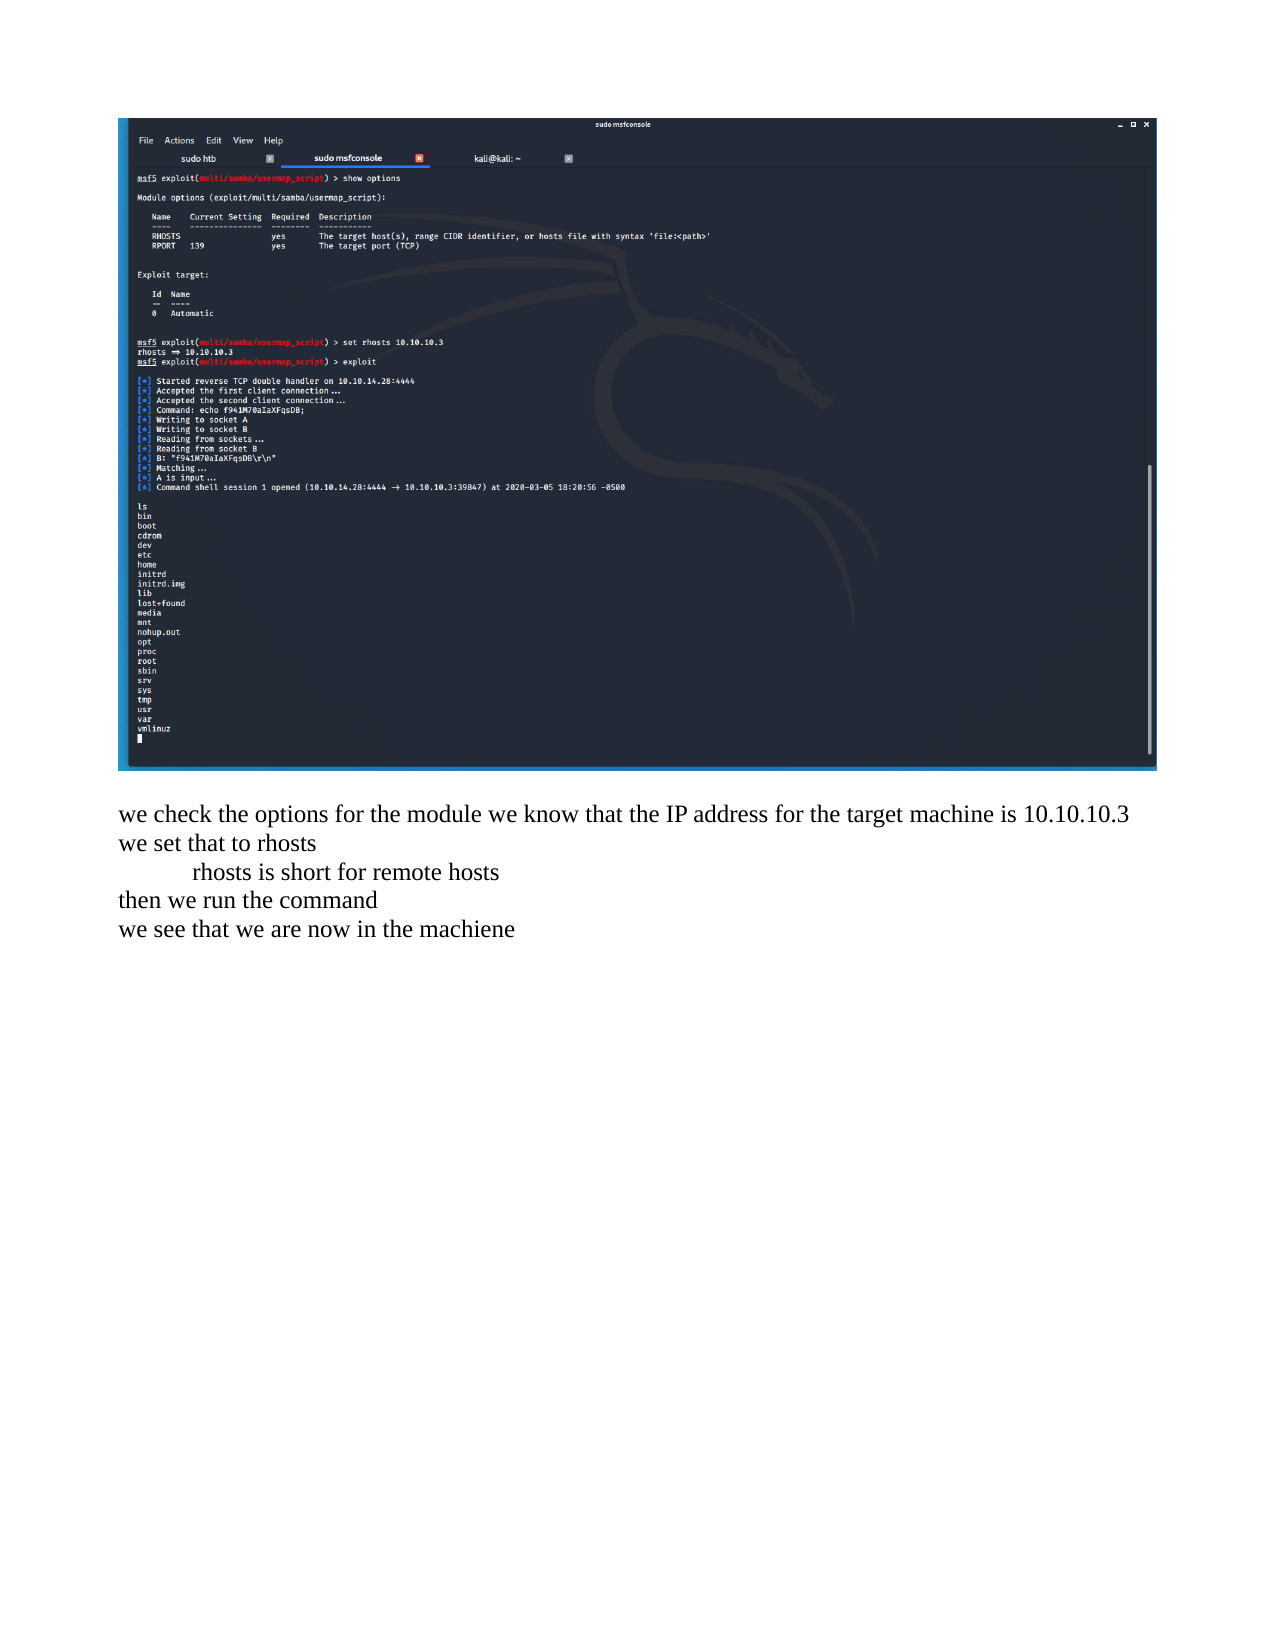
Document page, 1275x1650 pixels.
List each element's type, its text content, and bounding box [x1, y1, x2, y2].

text we check the options for the module we know that the IP address for the target machine is 10.10.10.3 we set that to rhosts [118, 799, 1157, 857]
text then we run the command [118, 885, 1157, 914]
picture [118, 118, 1157, 771]
text rhosts is short for remote hosts [118, 857, 1157, 885]
text we see that we are now in the machiene [118, 914, 1157, 943]
